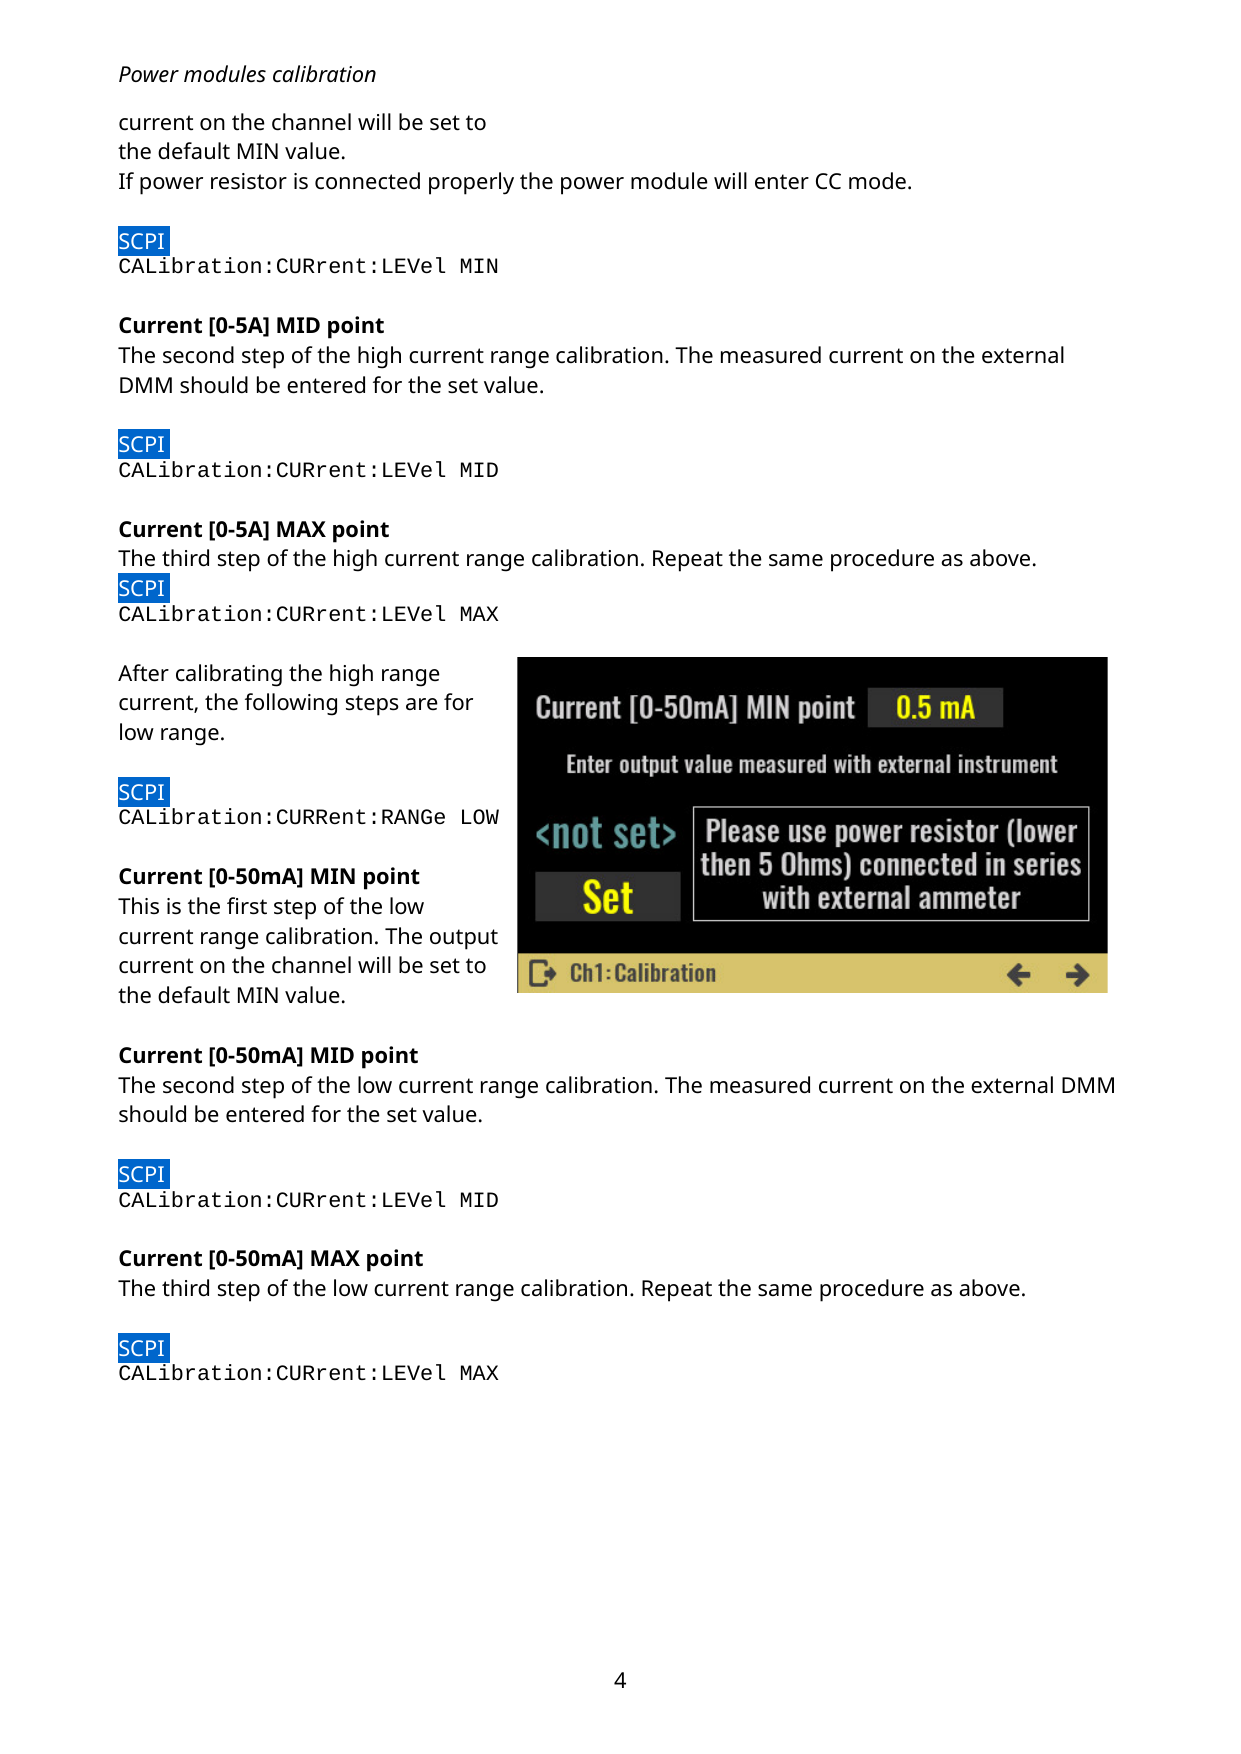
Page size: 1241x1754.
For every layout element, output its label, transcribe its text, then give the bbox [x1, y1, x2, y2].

table_cell Current [0-50mA] MID point The second step of the low current range calibration. The measured current on the external DMM should be entered for the set value. SCPI CALibration:CURrent:LEVel MID Current [0-50mA] MAX point The third step of the low current range calibration. Repeat the same procedure as above. SCPI CALibration:CURrent:LEVel MAX [118, 1040, 1123, 1387]
table_header [502, 107, 1123, 166]
table_header [502, 658, 1123, 1040]
table_cell If power resistor is connected properly the power module will enter CC mode. SCPI CALibration:CURrent:LEVel MIN Current [0-5A] MID point The second step of the high current range calibration. The measured current on the external DMM should be entered for the set value. SCPI CALibration:CURrent:LEVel MID Current [0-5A] MAX point The third step of the high current range calibration. Repeat the same procedure as above. SCPI CALibration:CURrent:LEVel MAX [118, 166, 1123, 628]
picture [517, 657, 1108, 993]
table_header current on the channel will be set to the default MIN value. [118, 107, 502, 166]
table_header After calibrating the high range current, the following steps are for low range. SCPI CALibration:CURRent:RANGe LOW Current [0-50mA] MIN point This is the first step of the low current range calibration. The output current on the channel will be set to the default MIN value. [118, 658, 502, 1040]
